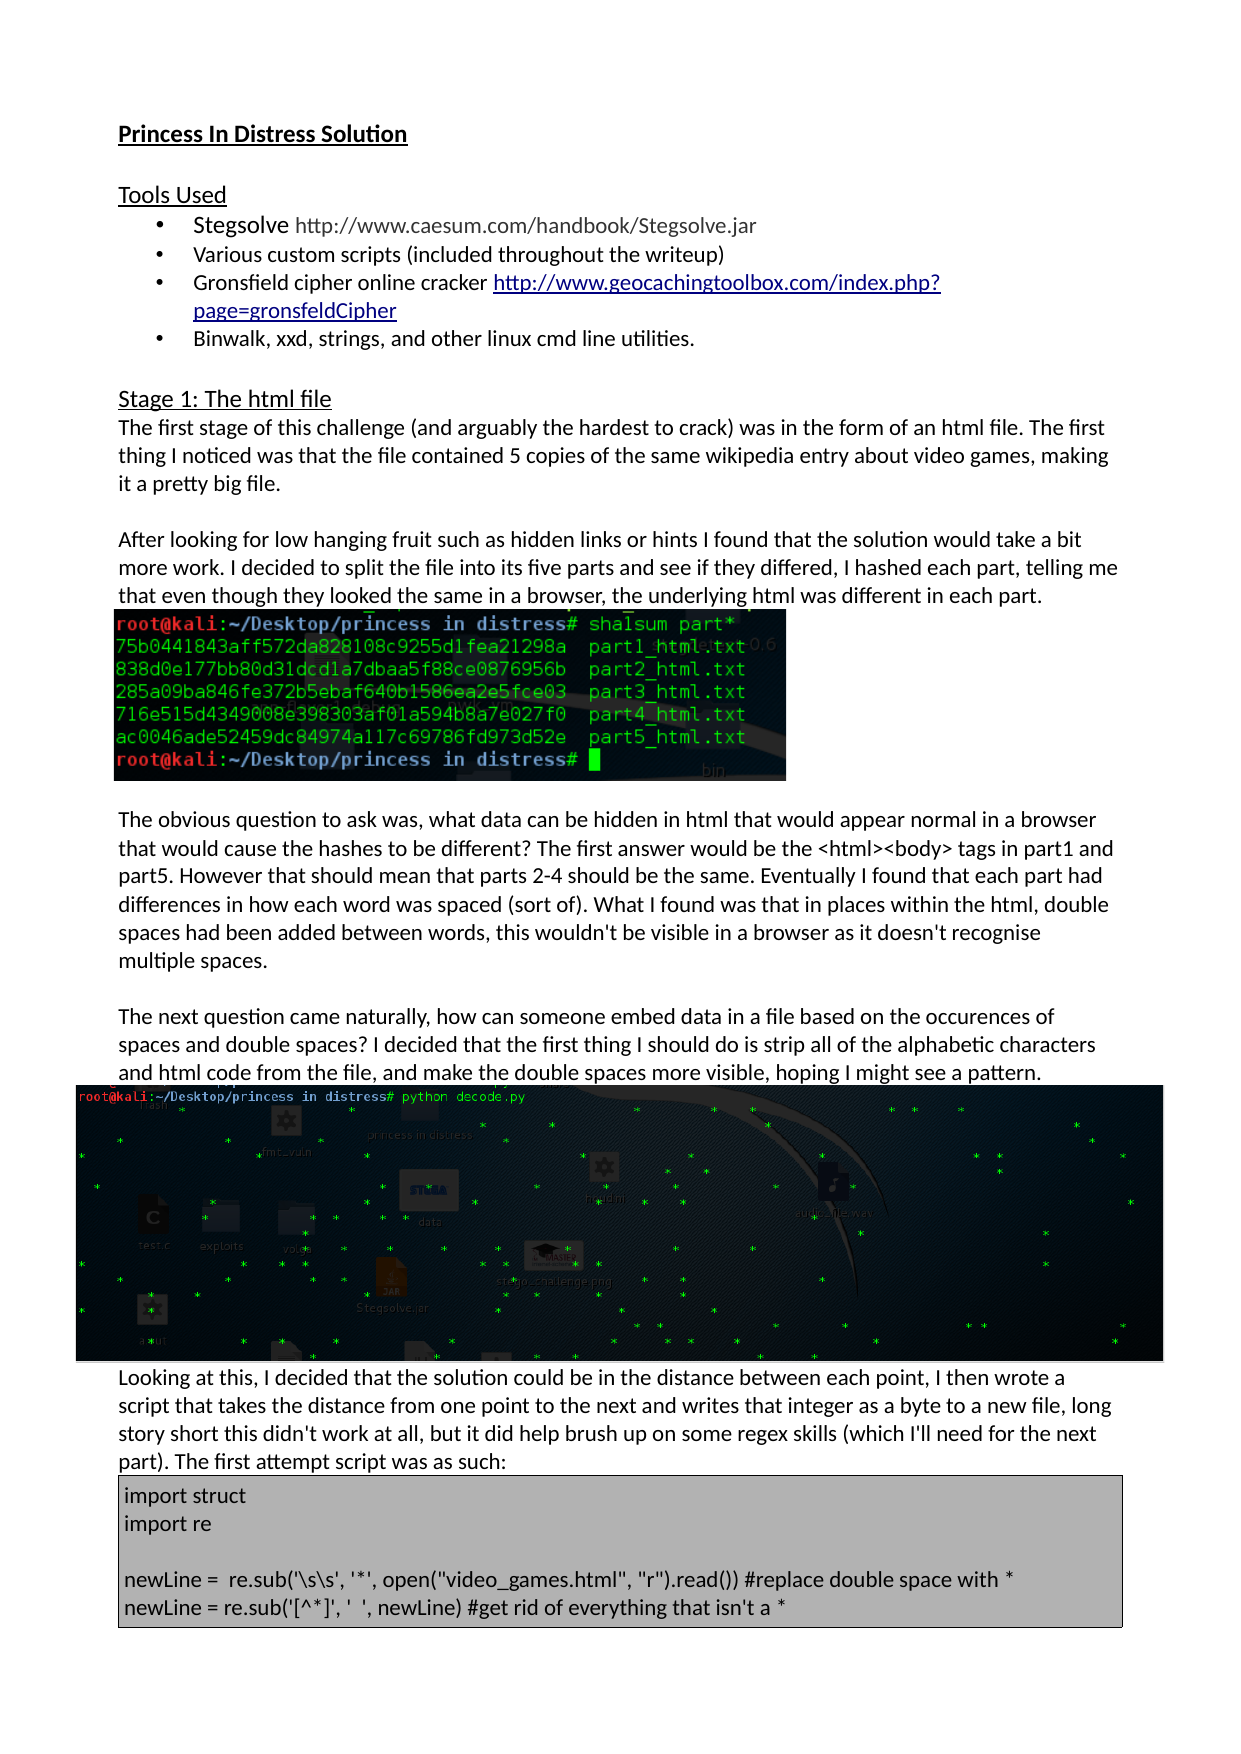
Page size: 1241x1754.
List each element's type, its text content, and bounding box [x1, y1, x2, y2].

list Gronsfield cipher online cracker http://www.geocachingtoolbox.com/index.php?page=gronsfeldCipher [156, 268, 1122, 324]
text The obvious question to ask was, what data can be hidden in html that would appear normal in a browser that would cause the hashes to be different? The first answer would be the <html><body> tags in part1 and part5. However that should mean that parts 2-4 should be the same. Eventually I found that each part had differences in how each word was spaced (sort of). What I found was that in places within the html, double spaces had been added between words, this wouldn't be visible in a browser as it doesn't recognise multiple spaces. [118, 806, 1122, 974]
text Tools Used [118, 179, 1122, 210]
picture [75, 1085, 1165, 1363]
list Various custom scripts (included throughout the writeup) [156, 240, 1122, 268]
list Stegsolve http://www.caesum.com/handbook/Stegsolve.jar [156, 210, 1122, 240]
text Stage 1: The html file [118, 383, 1122, 413]
text After looking for low hanging fruit such as hidden links or hints I found that the solution would take a bit more work. I decided to split the file into its five parts and see if they differed, I hashed each part, telling me that even though they looked the same in a browser, the underlying html was different in each part. [118, 525, 1122, 609]
picture [113, 609, 787, 781]
table_header import struct import re newLine = re.sub('\s\s', '*', open("video_games.html", "r").read()) #replace double space with * newLine = re.sub('[^*]', ' ', newLine) #get rid of everything that isn't a * [119, 1476, 1122, 1627]
list Binwalk, xxd, strings, and other linux cmd line utilities. [156, 324, 1122, 352]
text The first stage of this challenge (and arguably the hardest to crack) was in the form of an html file. The first thing I noticed was that the file contained 5 copies of the same wikipedia entry about video games, making it a pretty big file. [118, 413, 1122, 497]
text Looking at this, I decided that the solution could be in the distance between each point, I then wrote a script that takes the distance from one point to the next and writes that integer as a byte to a new file, long story short this didn't work at all, but it did help brush up on some regex skills (which I'll need for the next part). The first attempt script was as such: [118, 1363, 1122, 1475]
text The next question came naturally, how can someone embed data in a file based on the occurences of spaces and double spaces? I decided that the first thing I should do is strip all of the alphabetic characters and html code from the file, and make the double spaces more visible, hoping I might see a pattern. [118, 1002, 1122, 1085]
text Princess In Distress Solution [118, 118, 1122, 149]
